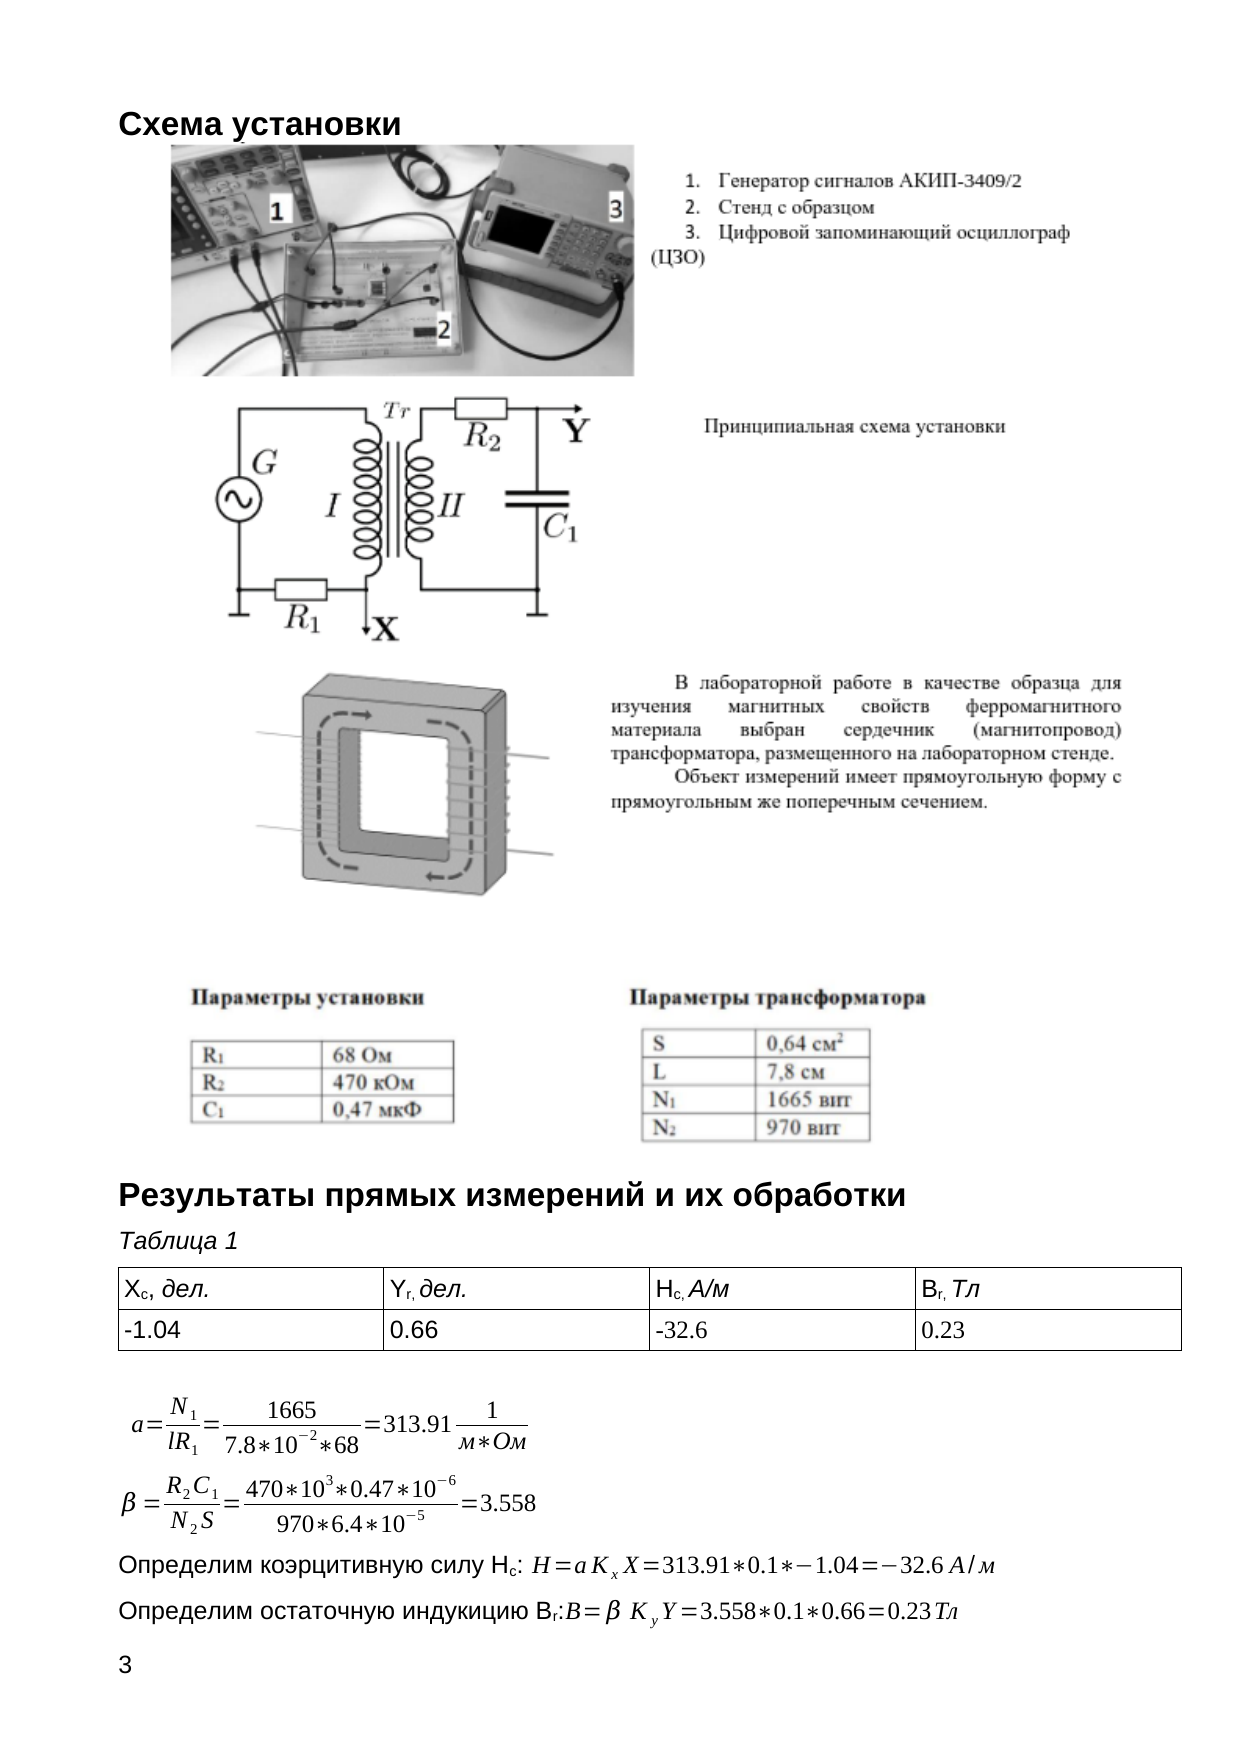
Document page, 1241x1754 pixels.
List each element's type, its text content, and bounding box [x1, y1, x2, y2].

text Определим остаточную индукицию Br: [118, 1596, 1181, 1628]
text Результаты прямых измерений и их обработки [118, 336, 1181, 1213]
table_header Yr, дел. [384, 1268, 649, 1308]
text Схема установки [118, 104, 1181, 142]
table_cell -32.6 [650, 1310, 915, 1350]
table_cell 0.23 [916, 1310, 1181, 1350]
table_cell -1.04 [119, 1310, 383, 1350]
text Таблица 1 [118, 1226, 1181, 1255]
table_header Hc, А/м [650, 1268, 915, 1308]
table_header Xc, дел. [119, 1268, 383, 1308]
text Определим коэрцитивную силу Hc: [118, 1551, 1181, 1583]
table_header Br, Тл [916, 1268, 1181, 1308]
table_cell 0.66 [384, 1310, 649, 1350]
picture [152, 142, 1148, 1163]
